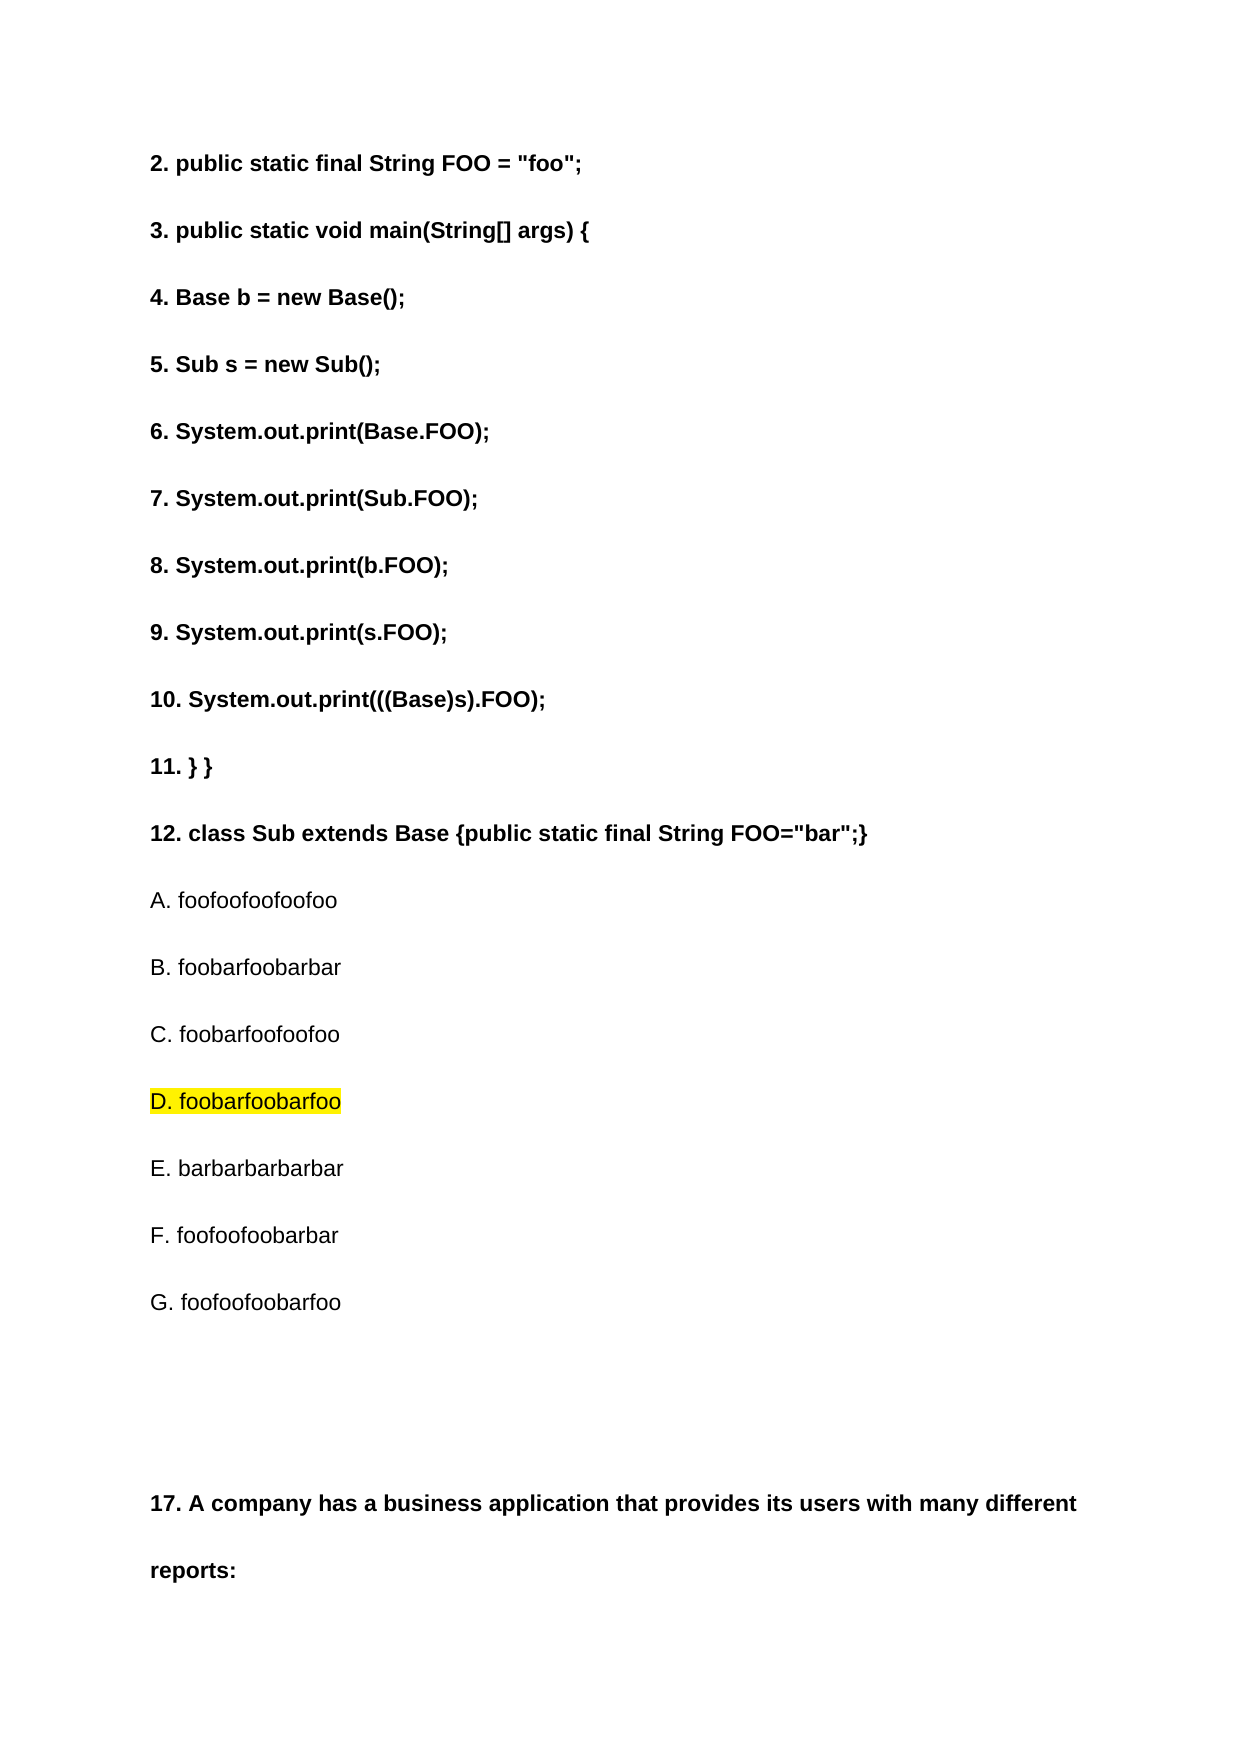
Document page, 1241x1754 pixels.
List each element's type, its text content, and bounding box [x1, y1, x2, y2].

text B. foobarfoobarbar [150, 954, 1090, 980]
text 12. class Sub extends Base {public static final String FOO="bar";} [150, 820, 1090, 846]
text 17. A company has a business application that provides its users with many different [150, 1489, 1090, 1516]
text F. foofoofoobarbar [150, 1222, 1090, 1248]
text 2. public static final String FOO = "foo"; [150, 150, 1090, 176]
text 11. } } [150, 753, 1090, 779]
text 7. System.out.print(Sub.FOO); [150, 485, 1090, 511]
text 3. public static void main(String[] args) { [150, 217, 1090, 243]
text E. barbarbarbarbar [150, 1155, 1090, 1181]
text 4. Base b = new Base(); [150, 284, 1090, 310]
text 9. System.out.print(s.FOO); [150, 619, 1090, 645]
text G. foofoofoobarfoo [150, 1289, 1090, 1315]
text 8. System.out.print(b.FOO); [150, 552, 1090, 578]
text C. foobarfoofoofoo [150, 1021, 1090, 1047]
text D. foobarfoobarfoo [150, 1088, 1090, 1114]
text 5. Sub s = new Sub(); [150, 351, 1090, 377]
text A. foofoofoofoofoo [150, 887, 1090, 913]
text 6. System.out.print(Base.FOO); [150, 418, 1090, 444]
text reports: [150, 1557, 1090, 1583]
text 10. System.out.print(((Base)s).FOO); [150, 686, 1090, 712]
